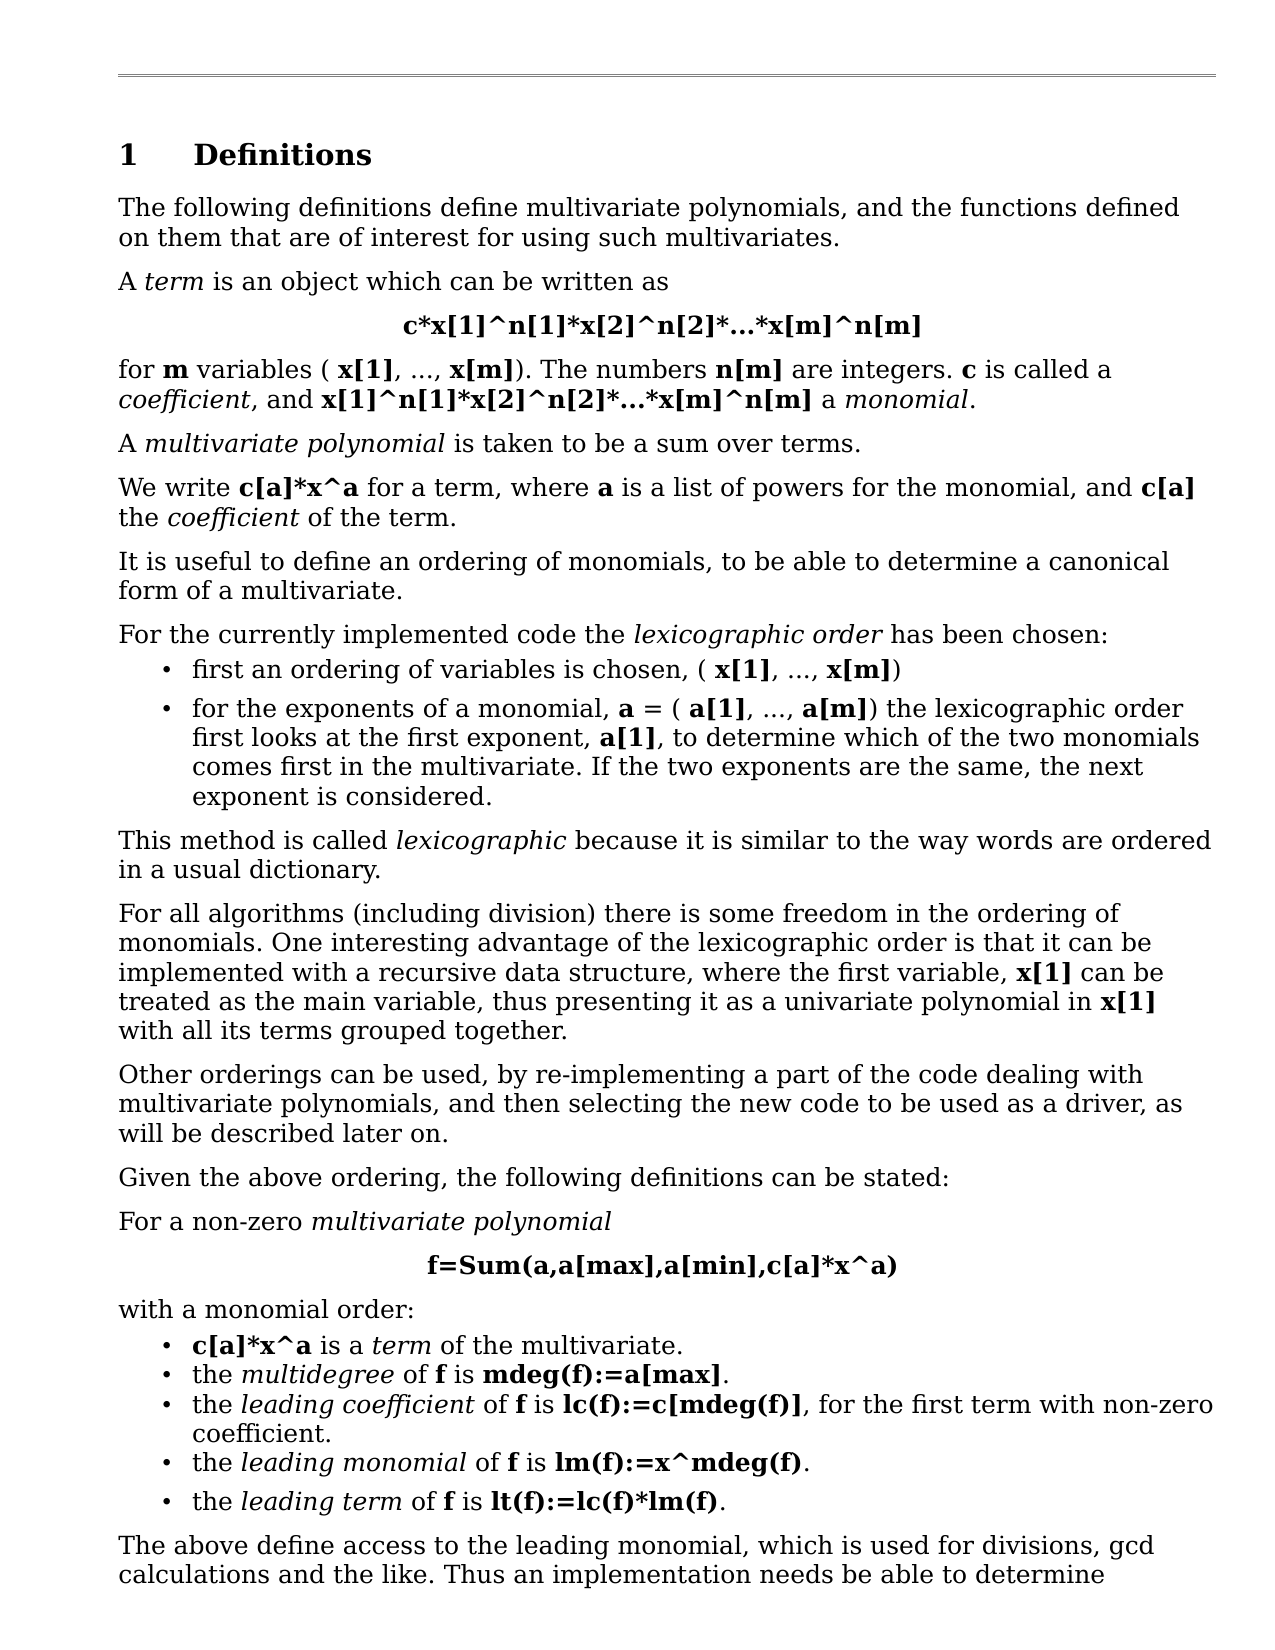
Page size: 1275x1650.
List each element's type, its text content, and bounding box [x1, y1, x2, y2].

list for the exponents of a monomial, a = ( a[1], ..., a[m]) the lexicographic order first looks at the first exponent, a[1], to determine which of the two monomials comes first in the multivariate. If the two exponents are the same, the next exponent is considered. [162, 694, 1216, 811]
subtitle Definitions [118, 138, 1216, 173]
text c*x[1]^n[1]*x[2]^n[2]*...*x[m]^n[m] [118, 311, 1216, 341]
list the leading coefficient of f is lc(f):=c[mdeg(f)], for the first term with non-zero coefficient. [162, 1390, 1216, 1448]
text A term is an object which can be written as [118, 267, 1216, 296]
text We write c[a]*x^a for a term, where a is a list of powers for the monomial, and c[a] the coefficient of the term. [118, 473, 1216, 532]
text The above define access to the leading monomial, which is used for divisions, gcd calculations and the like. Thus an implementation needs be able to determine [118, 1531, 1216, 1589]
text with a monomial order: [118, 1296, 1216, 1325]
text The following definitions define multivariate polynomials, and the functions defined on them that are of interest for using such multivariates. [118, 194, 1216, 252]
list the leading monomial of f is lm(f):=x^mdeg(f). [162, 1448, 1216, 1478]
text For a non-zero multivariate polynomial [118, 1207, 1216, 1236]
list the multidegree of f is mdeg(f):=a[max]. [162, 1360, 1216, 1390]
list c[a]*x^a is a term of the multivariate. [162, 1331, 1216, 1360]
list the leading term of f is lt(f):=lc(f)*lm(f). [162, 1487, 1216, 1516]
text Given the above ordering, the following definitions can be stated: [118, 1163, 1216, 1192]
text f=Sum(a,a[max],a[min],c[a]*x^a) [118, 1251, 1216, 1281]
text A multivariate polynomial is taken to be a sum over terms. [118, 429, 1216, 458]
text for m variables ( x[1], ..., x[m]). The numbers n[m] are integers. c is called a coefficient, and x[1]^n[1]*x[2]^n[2]*...*x[m]^n[m] a monomial. [118, 356, 1216, 414]
text This method is called lexicographic because it is similar to the way words are ordered in a usual dictionary. [118, 826, 1216, 884]
text For the currently implemented code the lexicographic order has been chosen: [118, 620, 1216, 649]
text Other orderings can be used, by re-implementing a part of the code dealing with multivariate polynomials, and then selecting the new code to be used as a driver, as will be described later on. [118, 1061, 1216, 1148]
list first an ordering of variables is chosen, ( x[1], ..., x[m]) [162, 656, 1216, 685]
text It is useful to define an ordering of monomials, to be able to determine a canonical form of a multivariate. [118, 547, 1216, 605]
text For all algorithms (including division) there is some freedom in the ordering of monomials. One interesting advantage of the lexicographic order is that it can be implemented with a recursive data structure, where the first variable, x[1] can be treated as the main variable, thus presenting it as a univariate polynomial in x[1] with all its terms grouped together. [118, 899, 1216, 1046]
